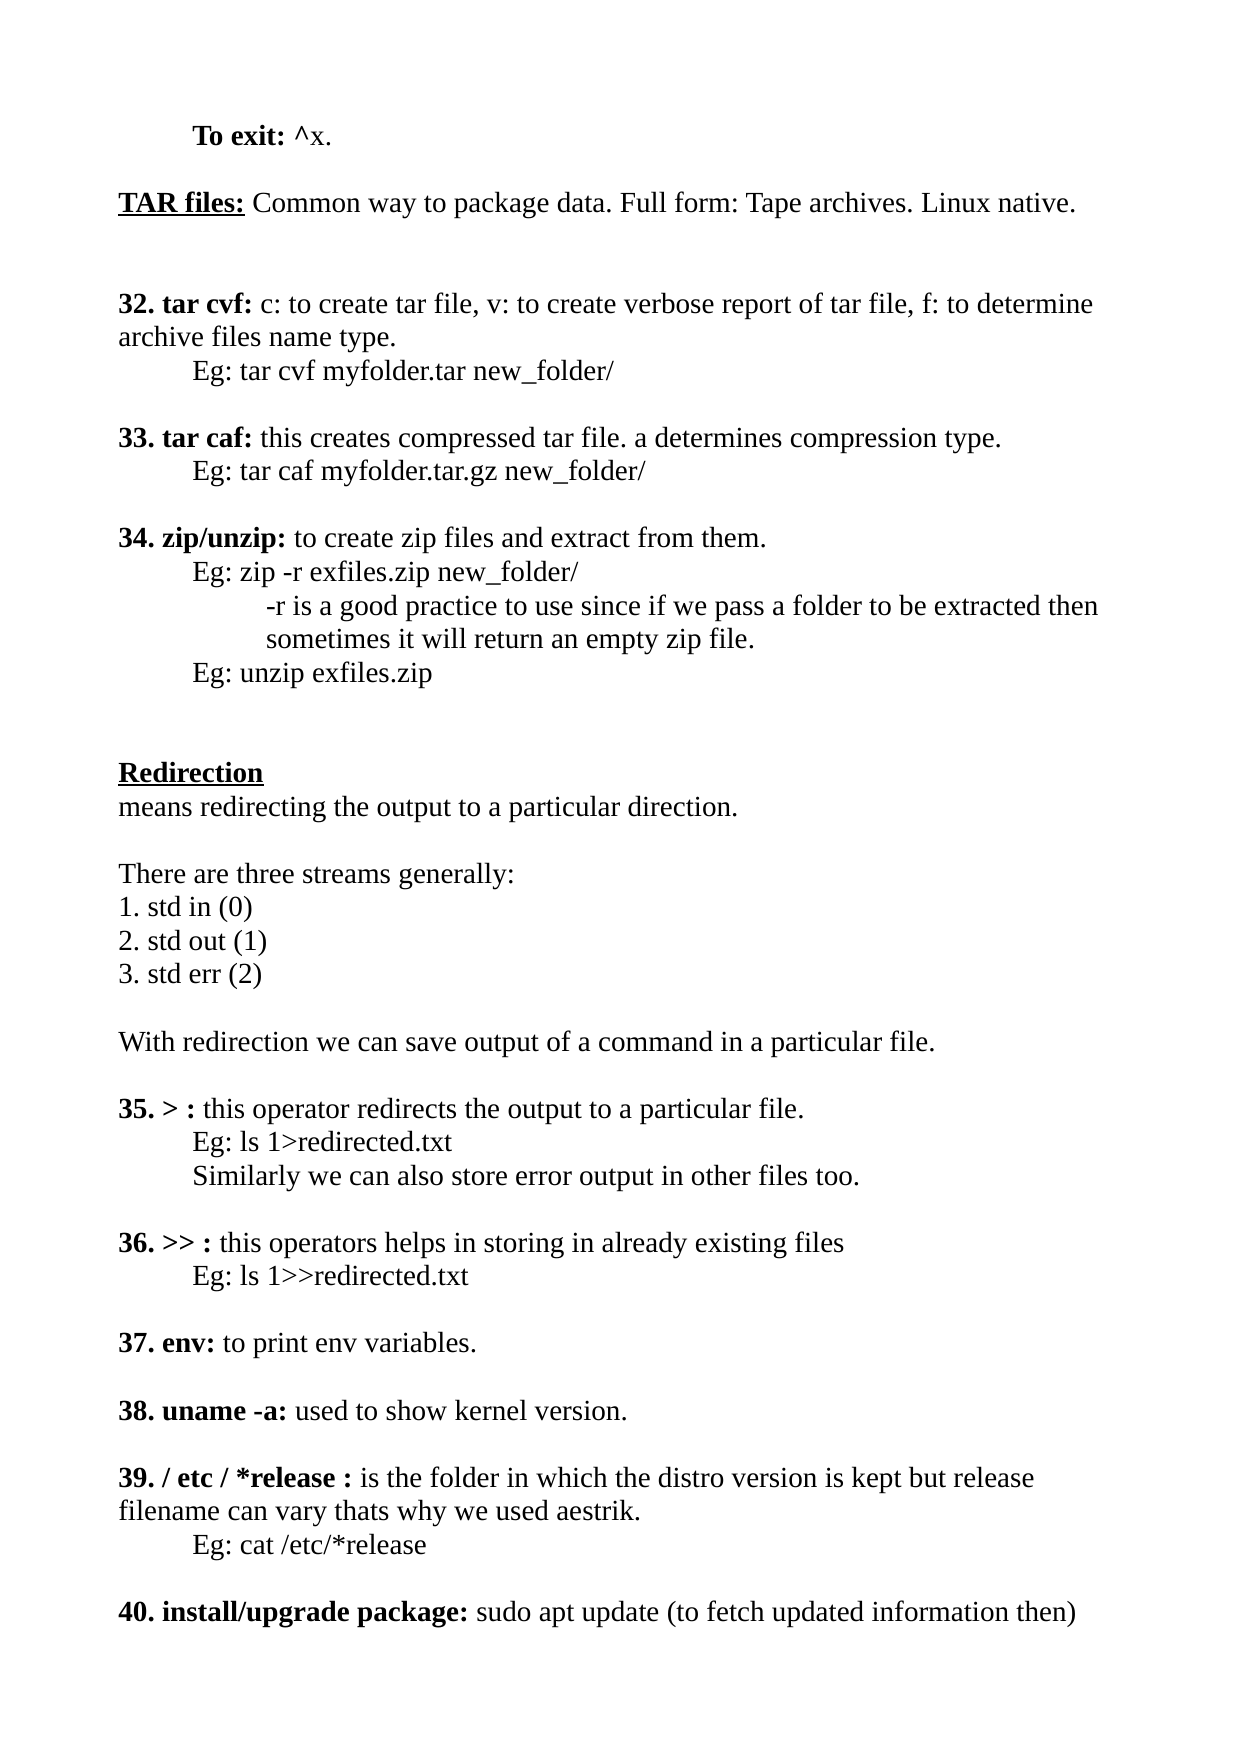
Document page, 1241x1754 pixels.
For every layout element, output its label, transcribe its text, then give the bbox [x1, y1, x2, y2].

text 1. std in (0) [118, 889, 1122, 923]
text 35. > : this operator redirects the output to a particular file. [118, 1091, 1122, 1124]
text Eg: tar cvf myfolder.tar new_folder/ [118, 353, 1122, 386]
text 38. uname -a: used to show kernel version. [118, 1393, 1122, 1426]
text Eg: zip -r exfiles.zip new_folder/ [118, 554, 1122, 588]
text To exit: ^x. [118, 118, 1122, 152]
text 33. tar caf: this creates compressed tar file. a determines compression type. [118, 420, 1122, 453]
text 2. std out (1) [118, 923, 1122, 957]
text sometimes it will return an empty zip file. [118, 621, 1122, 655]
text Eg: ls 1>redirected.txt [118, 1124, 1122, 1158]
text -r is a good practice to use since if we pass a folder to be extracted then [118, 588, 1122, 621]
text 32. tar cvf: c: to create tar file, v: to create verbose report of tar file, f: to determine archive files name type. [118, 286, 1122, 353]
text 37. env: to print env variables. [118, 1326, 1122, 1359]
text 36. >> : this operators helps in storing in already existing files [118, 1225, 1122, 1258]
text Eg: unzip exfiles.zip [118, 655, 1122, 688]
text means redirecting the output to a particular direction. [118, 789, 1122, 822]
text 3. std err (2) [118, 957, 1122, 990]
text There are three streams generally: [118, 856, 1122, 889]
text 39. / etc / *release : is the folder in which the distro version is kept but release filename can vary thats why we used aestrik. [118, 1460, 1122, 1527]
text 34. zip/unzip: to create zip files and extract from them. [118, 521, 1122, 554]
text TAR files: Common way to package data. Full form: Tape archives. Linux native. [118, 185, 1122, 219]
text Similarly we can also store error output in other files too. [118, 1158, 1122, 1191]
text Eg: ls 1>>redirected.txt [118, 1258, 1122, 1292]
text 40. install/upgrade package: sudo apt update (to fetch updated information then) [118, 1594, 1122, 1627]
text With redirection we can save output of a command in a particular file. [118, 1024, 1122, 1057]
text Redirection [118, 755, 1122, 789]
text Eg: tar caf myfolder.tar.gz new_folder/ [118, 453, 1122, 487]
text Eg: cat /etc/*release [118, 1527, 1122, 1560]
